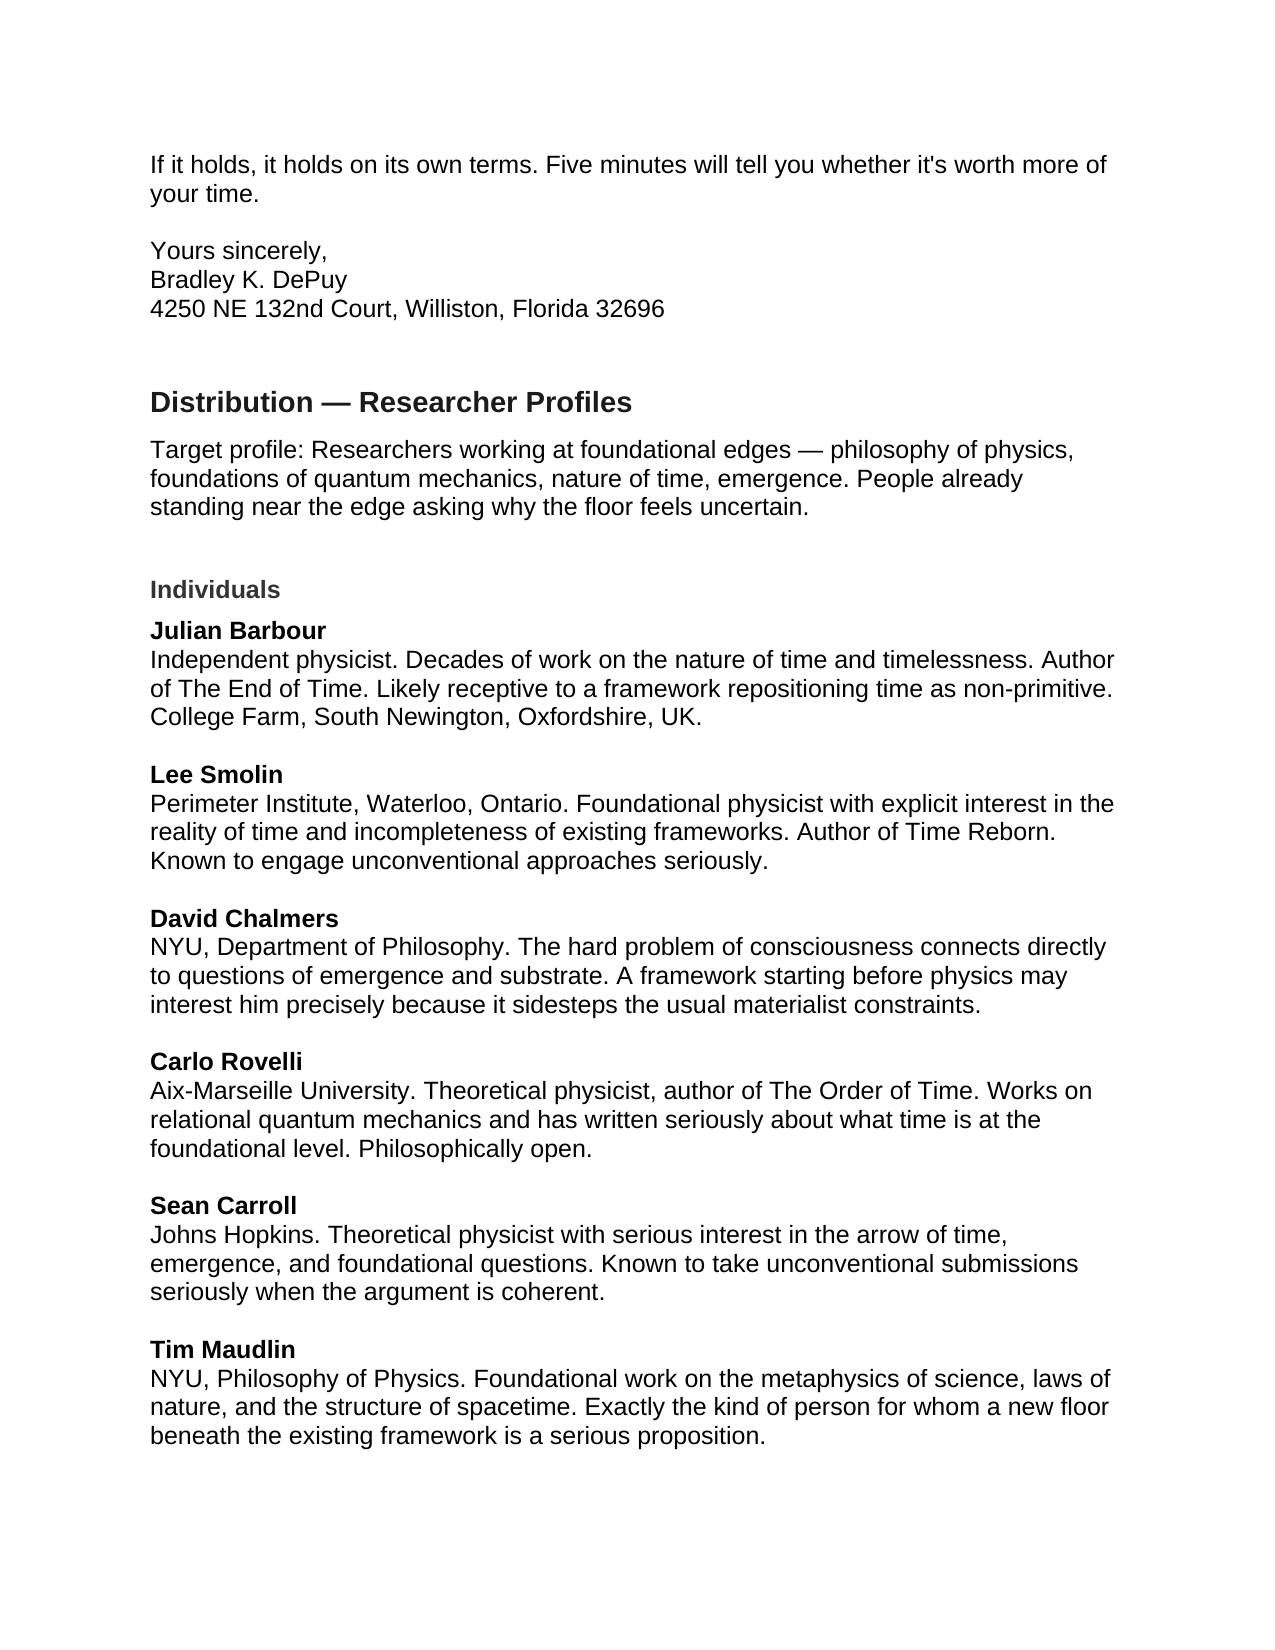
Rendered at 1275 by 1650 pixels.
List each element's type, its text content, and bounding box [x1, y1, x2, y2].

text David Chalmers [150, 903, 1125, 932]
text Sean Carroll [150, 1191, 1125, 1220]
text Perimeter Institute, Waterloo, Ontario. Foundational physicist with explicit interest in the reality of time and incompleteness of existing frameworks. Author of Time Reborn. Known to engage unconventional approaches seriously. [150, 788, 1125, 875]
text 4250 NE 132nd Court, Williston, Florida 32696 [150, 294, 1125, 322]
subtitle Individuals [150, 575, 1125, 603]
text NYU, Department of Philosophy. The hard problem of consciousness connects directly to questions of emergence and substrate. A framework starting before physics may interest him precisely because it sidesteps the usual materialist constraints. [150, 932, 1125, 1018]
subtitle Distribution — Researcher Profiles [150, 384, 1125, 418]
text Independent physicist. Decades of work on the nature of time and timelessness. Author of The End of Time. Likely receptive to a framework repositioning time as non-primitive. College Farm, South Newington, Oxfordshire, UK. [150, 645, 1125, 731]
text Yours sincerely, [150, 236, 1125, 265]
text Julian Barbour [150, 616, 1125, 645]
text If it holds, it holds on its own terms. Five minutes will tell you whether it's worth more of your time. [150, 150, 1125, 207]
text Aix-Marseille University. Theoretical physicist, author of The Order of Time. Works on relational quantum mechanics and has written seriously about what time is at the foundational level. Philosophically open. [150, 1076, 1125, 1162]
text Lee Smolin [150, 760, 1125, 788]
text NYU, Philosophy of Physics. Foundational work on the metaphysics of science, laws of nature, and the structure of spacetime. Exactly the kind of person for whom a new floor beneath the existing framework is a serious proposition. [150, 1363, 1125, 1450]
text Target profile: Researchers working at foundational edges — philosophy of physics, foundations of quantum mechanics, nature of time, emergence. People already standing near the edge asking why the floor feels uncertain. [150, 435, 1125, 521]
text Tim Maudlin [150, 1335, 1125, 1363]
text Bradley K. DePuy [150, 265, 1125, 294]
text Carlo Rovelli [150, 1047, 1125, 1076]
text Johns Hopkins. Theoretical physicist with serious interest in the arrow of time, emergence, and foundational questions. Known to take unconventional submissions seriously when the argument is coherent. [150, 1220, 1125, 1306]
